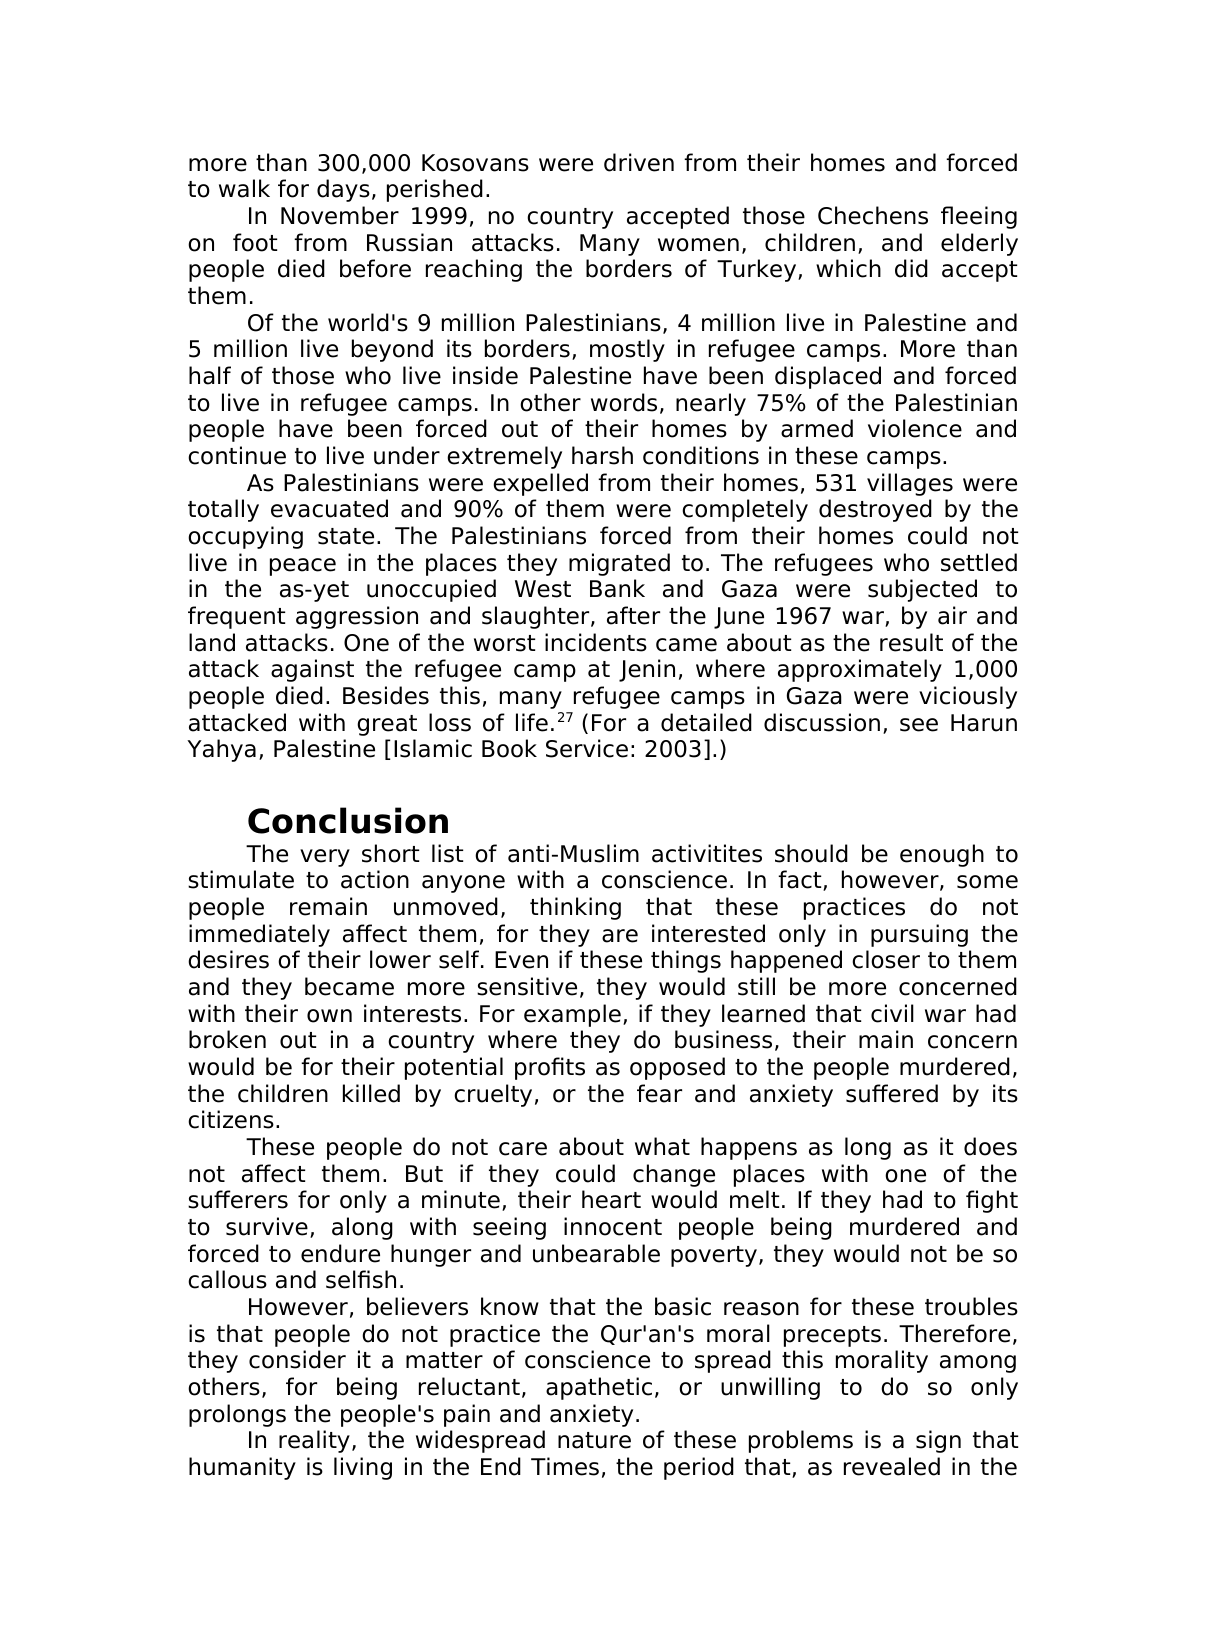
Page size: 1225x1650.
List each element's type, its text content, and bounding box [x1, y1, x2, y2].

text more than 300,000 Kosovans were driven from their homes and forced to walk for days, perished. [187, 150, 1020, 203]
text These people do not care about what happens as long as it does not affect them. But if they could change places with one of the sufferers for only a minute, their heart would melt. If they had to fight to survive, along with seeing innocent people being murdered and forced to endure hunger and unbearable poverty, they would not be so callous and selfish. [187, 1134, 1020, 1294]
text Of the world's 9 million Palestinians, 4 million live in Palestine and 5 million live beyond its borders, mostly in refugee camps. More than half of those who live inside Palestine have been displaced and forced to live in refugee camps. In other words, nearly 75% of the Palestinian people have been forced out of their homes by armed violence and continue to live under extremely harsh conditions in these camps. [187, 310, 1020, 470]
text Conclusion [187, 802, 1020, 841]
text However, believers know that the basic reason for these troubles is that people do not practice the Qur'an's moral precepts. Therefore, they consider it a matter of conscience to spread this morality among others, for being reluctant, apathetic, or unwilling to do so only prolongs the people's pain and anxiety. [187, 1294, 1020, 1428]
text In November 1999, no country accepted those Chechens fleeing on foot from Russian attacks. Many women, children, and elderly people died before reaching the borders of Turkey, which did accept them. [187, 203, 1020, 310]
text The very short list of anti-Muslim activitites should be enough to stimulate to action anyone with a conscience. In fact, however, some people remain unmoved, thinking that these practices do not immediately affect them, for they are interested only in pursuing the desires of their lower self. Even if these things happened closer to them and they became more sensitive, they would still be more concerned with their own interests. For example, if they learned that civil war had broken out in a country where they do business, their main concern would be for their potential profits as opposed to the people murdered, the children killed by cruelty, or the fear and anxiety suffered by its citizens. [187, 841, 1020, 1134]
text In reality, the widespread nature of these problems is a sign that humanity is living in the End Times, the period that, as revealed in the [187, 1428, 1020, 1481]
text As Palestinians were expelled from their homes, 531 villages were totally evacuated and 90% of them were completely destroyed by the occupying state. The Palestinians forced from their homes could not live in peace in the places they migrated to. The refugees who settled in the as-yet unoccupied West Bank and Gaza were subjected to frequent aggression and slaughter, after the June 1967 war, by air and land attacks. One of the worst incidents came about as the result of the attack against the refugee camp at Jenin, where approximately 1,000 people died. Besides this, many refugee camps in Gaza were viciously attacked with great loss of life.27 (For a detailed discussion, see Harun Yahya, Palestine [Islamic Book Service: 2003].) [187, 470, 1020, 763]
